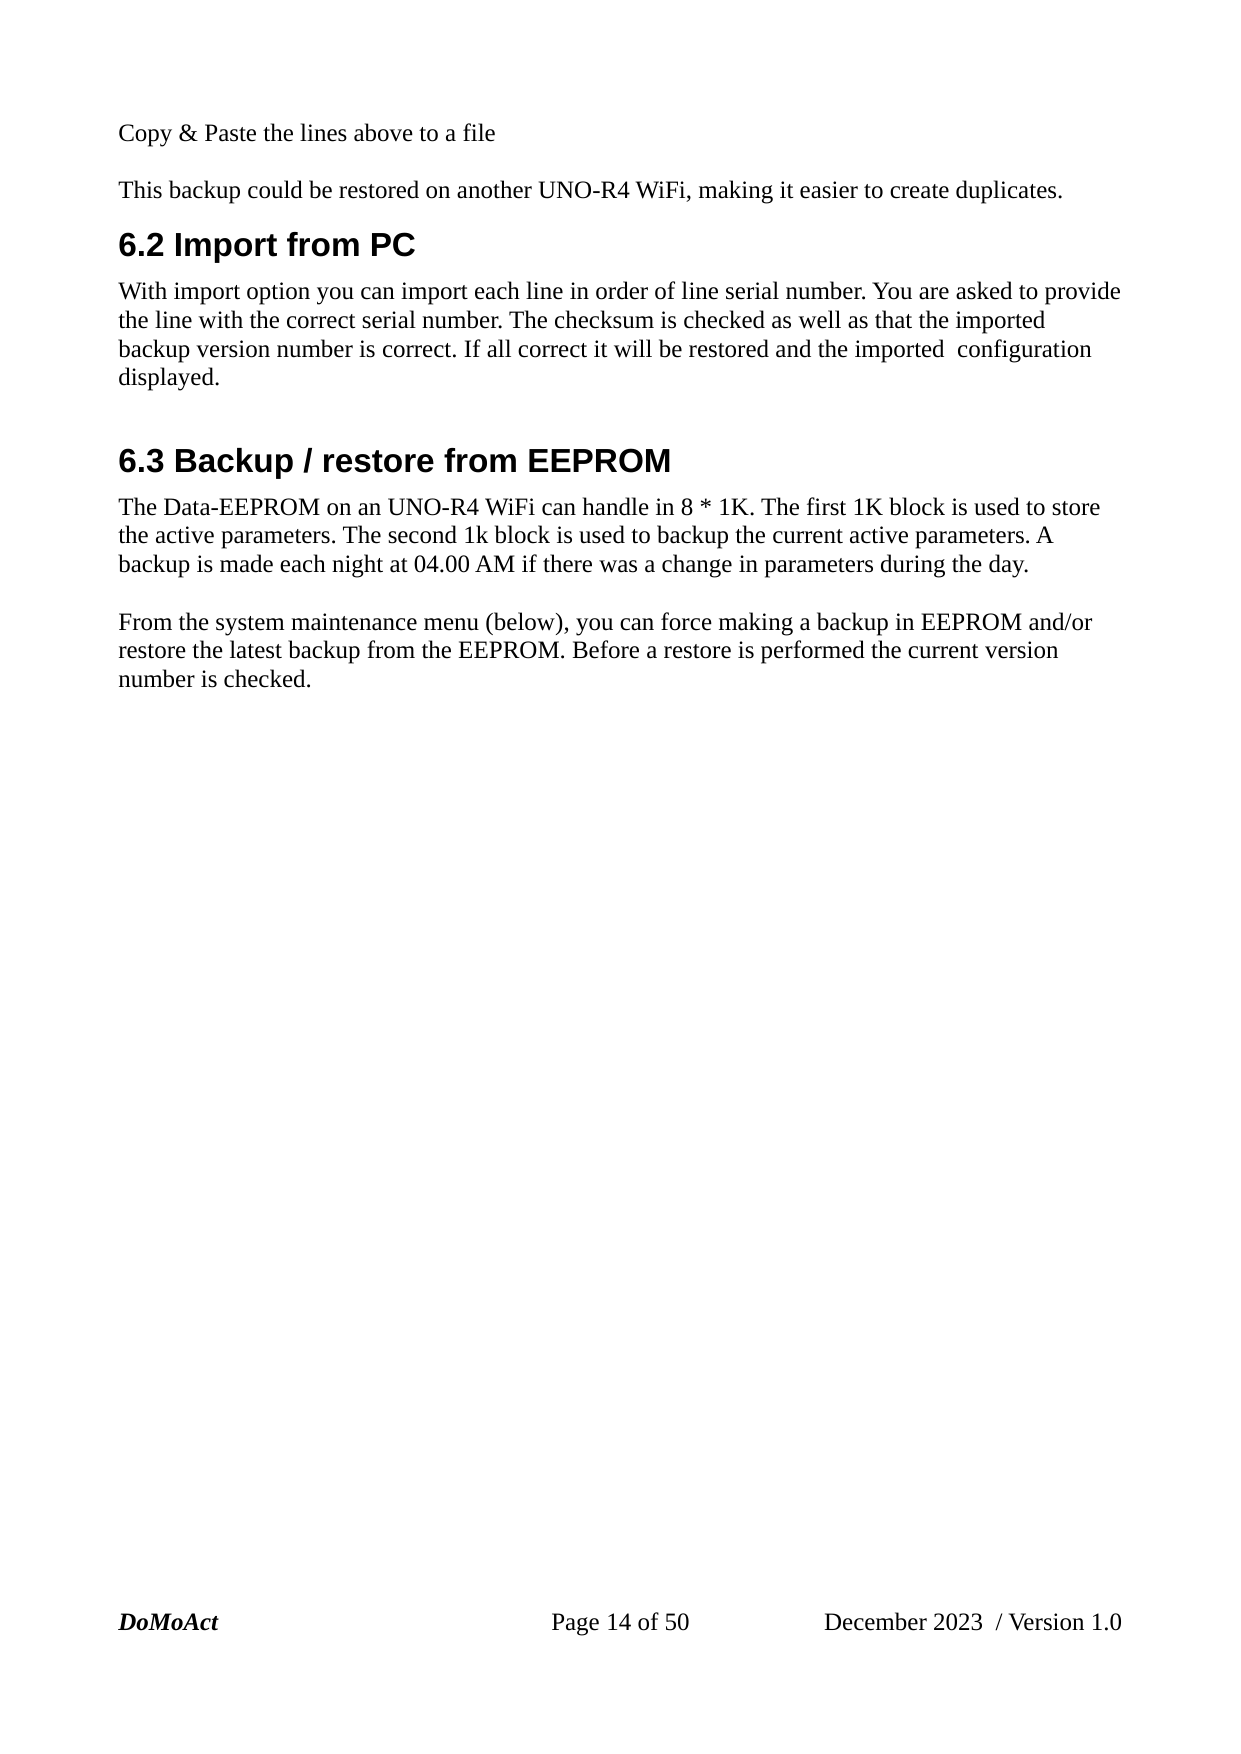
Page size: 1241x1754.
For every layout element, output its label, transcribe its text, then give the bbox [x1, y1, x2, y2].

subtitle 6.3 Backup / restore from EEPROM [118, 441, 1122, 479]
subtitle 6.2 Import from PC [118, 225, 1122, 264]
text With import option you can import each line in order of line serial number. You are asked to provide the line with the correct serial number. The checksum is checked as well as that the imported backup version number is correct. If all correct it will be restored and the imported configuration displayed. [118, 276, 1122, 391]
text Copy & Paste the lines above to a file [118, 118, 1122, 147]
text This backup could be restored on another UNO-R4 WiFi, making it easier to create duplicates. [118, 176, 1122, 204]
text The Data-EEPROM on an UNO-R4 WiFi can handle in 8 * 1K. The first 1K block is used to store the active parameters. The second 1k block is used to backup the current active parameters. A backup is made each night at 04.00 AM if there was a change in parameters during the day. [118, 492, 1122, 578]
text From the system maintenance menu (below), you can force making a backup in EEPROM and/or restore the latest backup from the EEPROM. Before a restore is performed the current version number is checked. [118, 607, 1122, 693]
